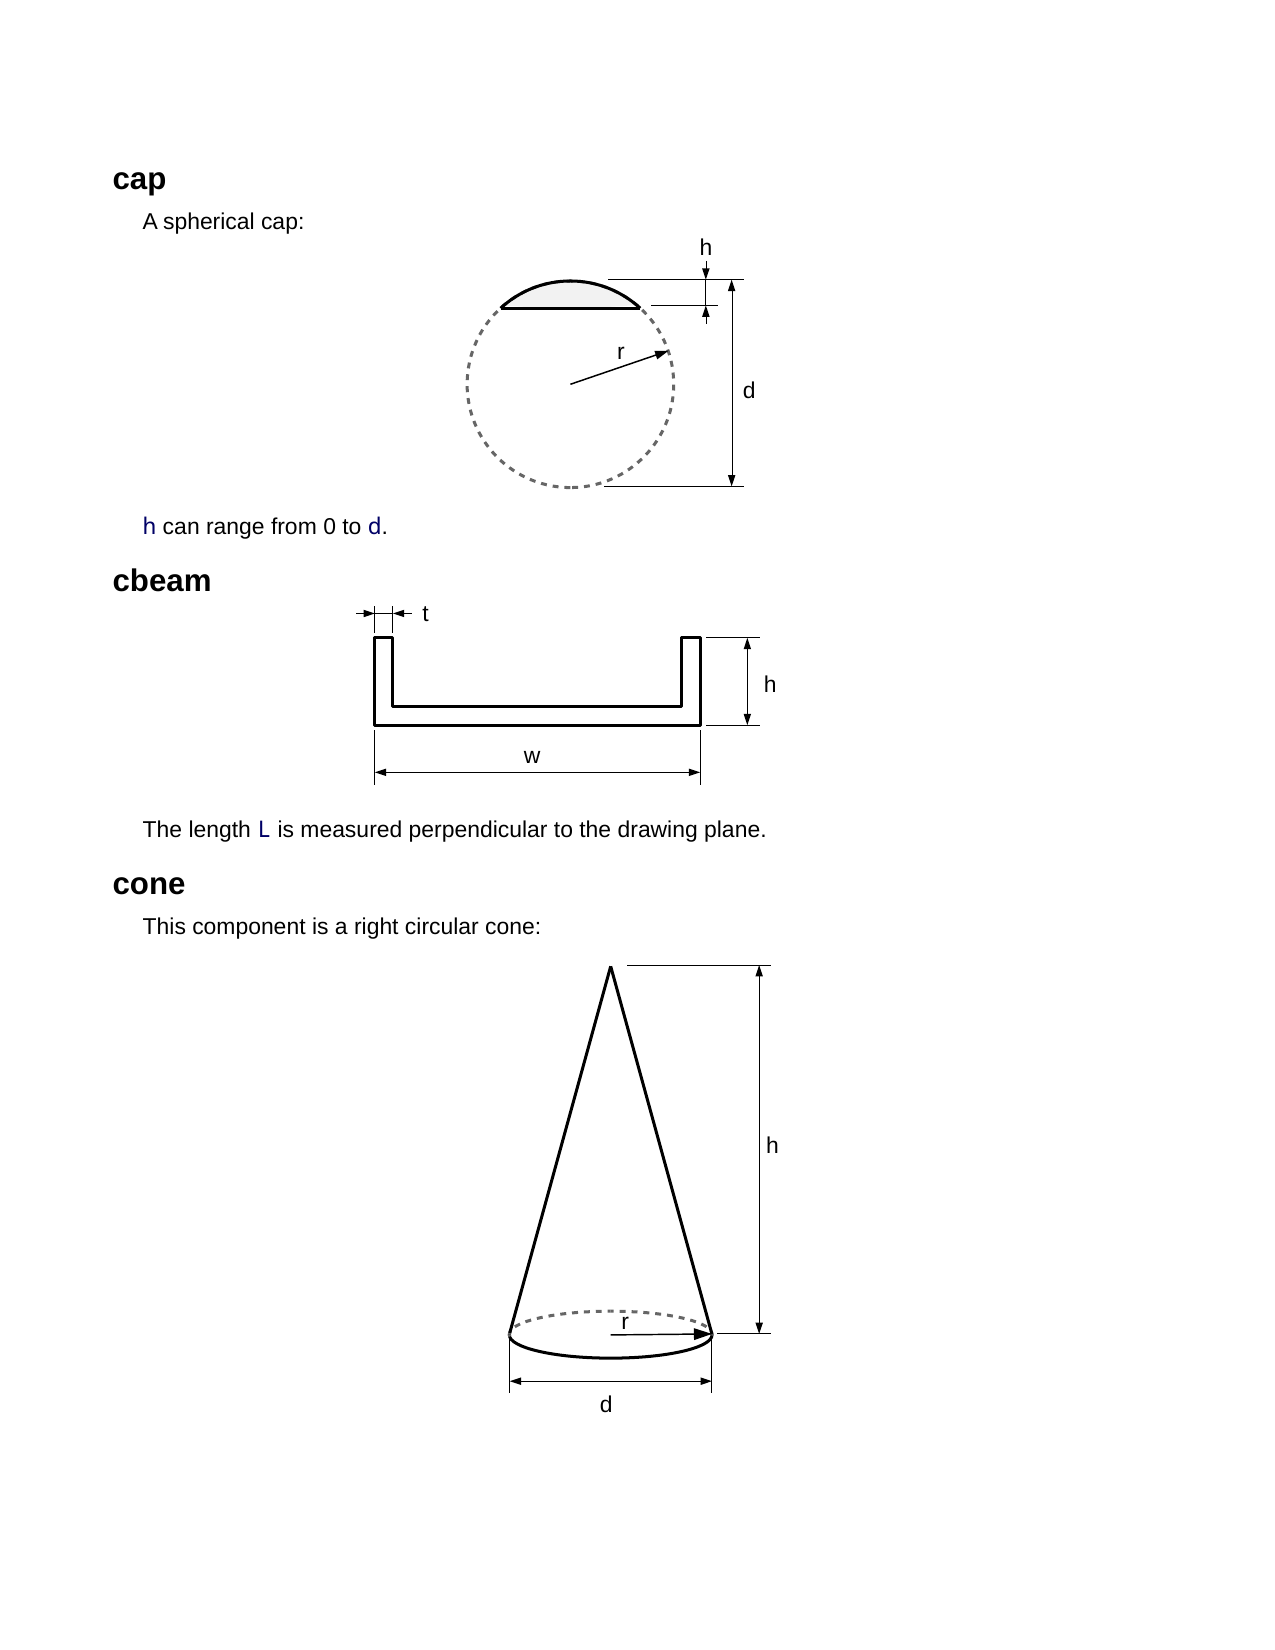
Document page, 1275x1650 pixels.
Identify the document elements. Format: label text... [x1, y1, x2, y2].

text The length L is measured perpendicular to the drawing plane. [142, 610, 1162, 844]
subtitle cbeam [112, 562, 1162, 598]
text A spherical cap: [142, 208, 1162, 234]
subtitle cap [112, 160, 1162, 196]
text h can range from 0 to d. [142, 243, 1162, 541]
subtitle cone [112, 865, 1162, 901]
text This component is a right circular cone: [142, 913, 1162, 939]
